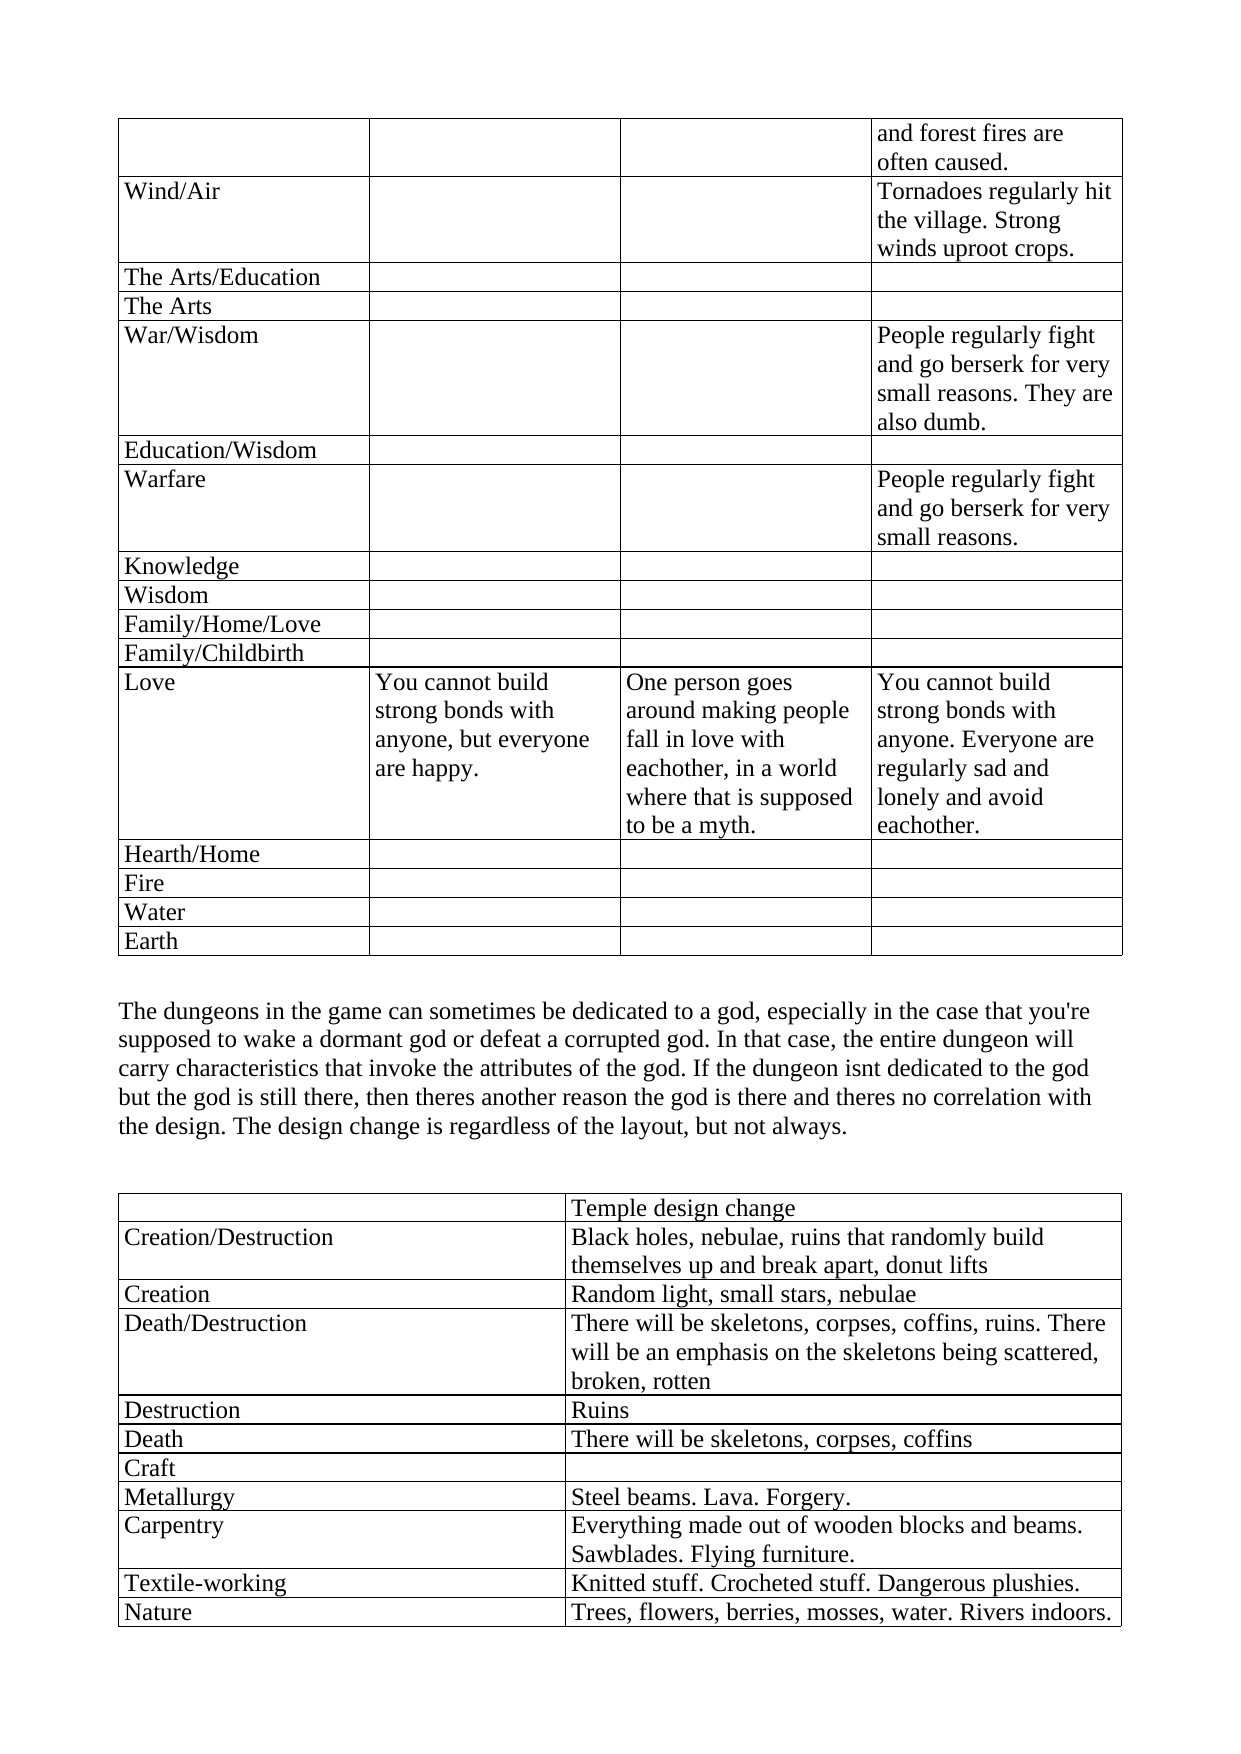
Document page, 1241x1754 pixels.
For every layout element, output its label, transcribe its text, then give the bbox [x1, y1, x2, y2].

table_cell [370, 610, 620, 638]
table_cell Family/Home/Love [119, 610, 369, 638]
table_cell Love [119, 668, 369, 839]
table_cell Nature [119, 1598, 565, 1626]
table_cell Wisdom [119, 581, 369, 609]
table_cell Ruins [566, 1396, 1121, 1423]
table_cell [621, 292, 871, 320]
table_cell and forest fires are often caused. [872, 119, 1122, 176]
table_cell [621, 177, 871, 262]
table_cell People regularly fight and go berserk for very small reasons. [872, 465, 1122, 551]
table_cell [872, 610, 1122, 638]
table_cell [370, 465, 620, 551]
table_cell Trees, flowers, berries, mosses, water. Rivers indoors. [566, 1598, 1121, 1626]
table_cell [370, 321, 620, 435]
table_cell [621, 465, 871, 551]
table_cell [872, 436, 1122, 464]
table_cell [621, 263, 871, 291]
table_cell [370, 869, 620, 897]
table_cell There will be skeletons, corpses, coffins, ruins. There will be an emphasis on the skeletons being scattered, broken, rotten [566, 1309, 1121, 1394]
table_cell The Arts/Education [119, 263, 369, 291]
table_cell [370, 119, 620, 176]
table_cell [370, 581, 620, 609]
table_cell [621, 581, 871, 609]
table_cell Textile-working [119, 1569, 565, 1597]
table_cell [872, 869, 1122, 897]
table_cell [370, 840, 620, 868]
table_cell [872, 639, 1122, 666]
table_cell Destruction [119, 1396, 565, 1423]
table_cell People regularly fight and go berserk for very small reasons. They are also dumb. [872, 321, 1122, 435]
table_cell [621, 436, 871, 464]
table_cell Steel beams. Lava. Forgery. [566, 1482, 1121, 1510]
table_cell [621, 639, 871, 666]
table_cell You cannot build strong bonds with anyone, but everyone are happy. [370, 668, 620, 839]
table_cell Creation/Destruction [119, 1222, 565, 1279]
table_header Temple design change [566, 1194, 1121, 1221]
table_cell [621, 927, 871, 955]
table_cell Death/Destruction [119, 1309, 565, 1394]
table_cell Wind/Air [119, 177, 369, 262]
table_cell [872, 263, 1122, 291]
table_header [119, 1194, 565, 1221]
table_cell One person goes around making people fall in love with eachother, in a world where that is supposed to be a myth. [621, 668, 871, 839]
table_cell Fire [119, 869, 369, 897]
table_cell Creation [119, 1280, 565, 1308]
table_cell Death [119, 1425, 565, 1452]
table_cell [370, 927, 620, 955]
table_cell [872, 292, 1122, 320]
table_cell Everything made out of wooden blocks and beams. Sawblades. Flying furniture. [566, 1511, 1121, 1568]
table_cell Carpentry [119, 1511, 565, 1568]
table_cell Random light, small stars, nebulae [566, 1280, 1121, 1308]
table_cell [370, 552, 620, 580]
table_cell Metallurgy [119, 1482, 565, 1510]
table_cell [872, 927, 1122, 955]
table_cell Warfare [119, 465, 369, 551]
table_cell Knowledge [119, 552, 369, 580]
table_cell [621, 610, 871, 638]
table_cell [872, 898, 1122, 926]
table_cell Knitted stuff. Crocheted stuff. Dangerous plushies. [566, 1569, 1121, 1597]
table_cell Craft [119, 1454, 565, 1481]
table_cell [370, 292, 620, 320]
table_cell [872, 581, 1122, 609]
table_cell Family/Childbirth [119, 639, 369, 666]
table_cell [872, 840, 1122, 868]
table_cell The Arts [119, 292, 369, 320]
table_cell [119, 119, 369, 176]
table_cell [621, 552, 871, 580]
table_cell Hearth/Home [119, 840, 369, 868]
table_cell Education/Wisdom [119, 436, 369, 464]
table_cell [370, 177, 620, 262]
table_cell [621, 119, 871, 176]
table_cell [566, 1454, 1121, 1481]
table_cell [370, 436, 620, 464]
table_cell [621, 321, 871, 435]
table_cell [370, 898, 620, 926]
table_cell Earth [119, 927, 369, 955]
table_cell [872, 552, 1122, 580]
text The dungeons in the game can sometimes be dedicated to a god, especially in the case that you're supposed to wake a dormant god or defeat a corrupted god. In that case, the entire dungeon will carry characteristics that invoke the attributes of the god. If the dungeon isnt dedicated to the god but the god is still there, then theres another reason the god is there and theres no correlation with the design. The design change is regardless of the layout, but not always. [118, 996, 1122, 1139]
table_cell Tornadoes regularly hit the village. Strong winds uproot crops. [872, 177, 1122, 262]
table_cell [621, 840, 871, 868]
table_cell Black holes, nebulae, ruins that randomly build themselves up and break apart, donut lifts [566, 1222, 1121, 1279]
table_cell [621, 869, 871, 897]
table_cell [621, 898, 871, 926]
table_cell [370, 263, 620, 291]
table_cell You cannot build strong bonds with anyone. Everyone are regularly sad and lonely and avoid eachother. [872, 668, 1122, 839]
table_cell There will be skeletons, corpses, coffins [566, 1425, 1121, 1452]
table_cell [370, 639, 620, 666]
table_cell War/Wisdom [119, 321, 369, 435]
table_cell Water [119, 898, 369, 926]
